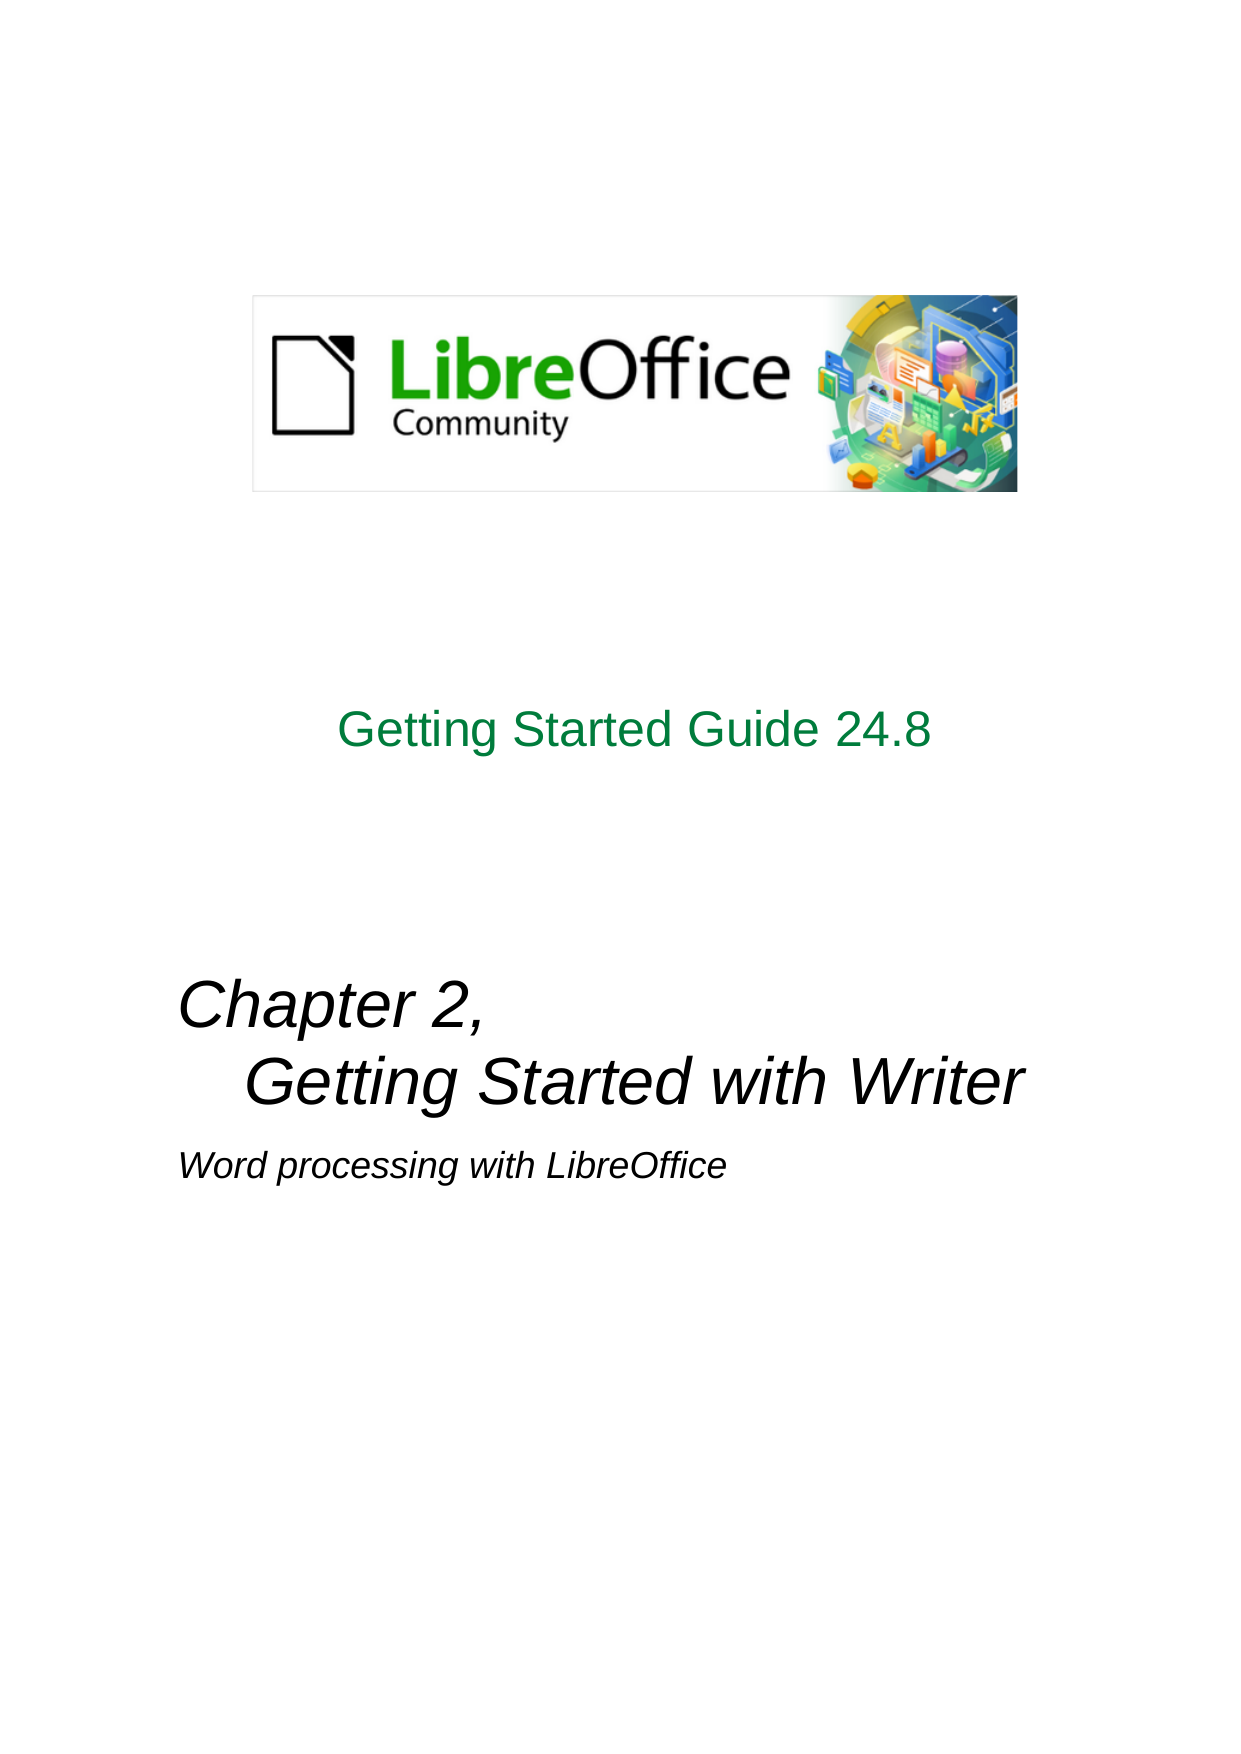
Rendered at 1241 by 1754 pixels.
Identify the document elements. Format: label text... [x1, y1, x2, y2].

subtitle Word processing with LibreOffice [177, 1143, 1093, 1187]
text Guia de Introdução 24.8 [177, 699, 1093, 757]
picture [252, 295, 1018, 492]
title Chapter 2, Getting Started with Writer [177, 965, 1093, 1119]
